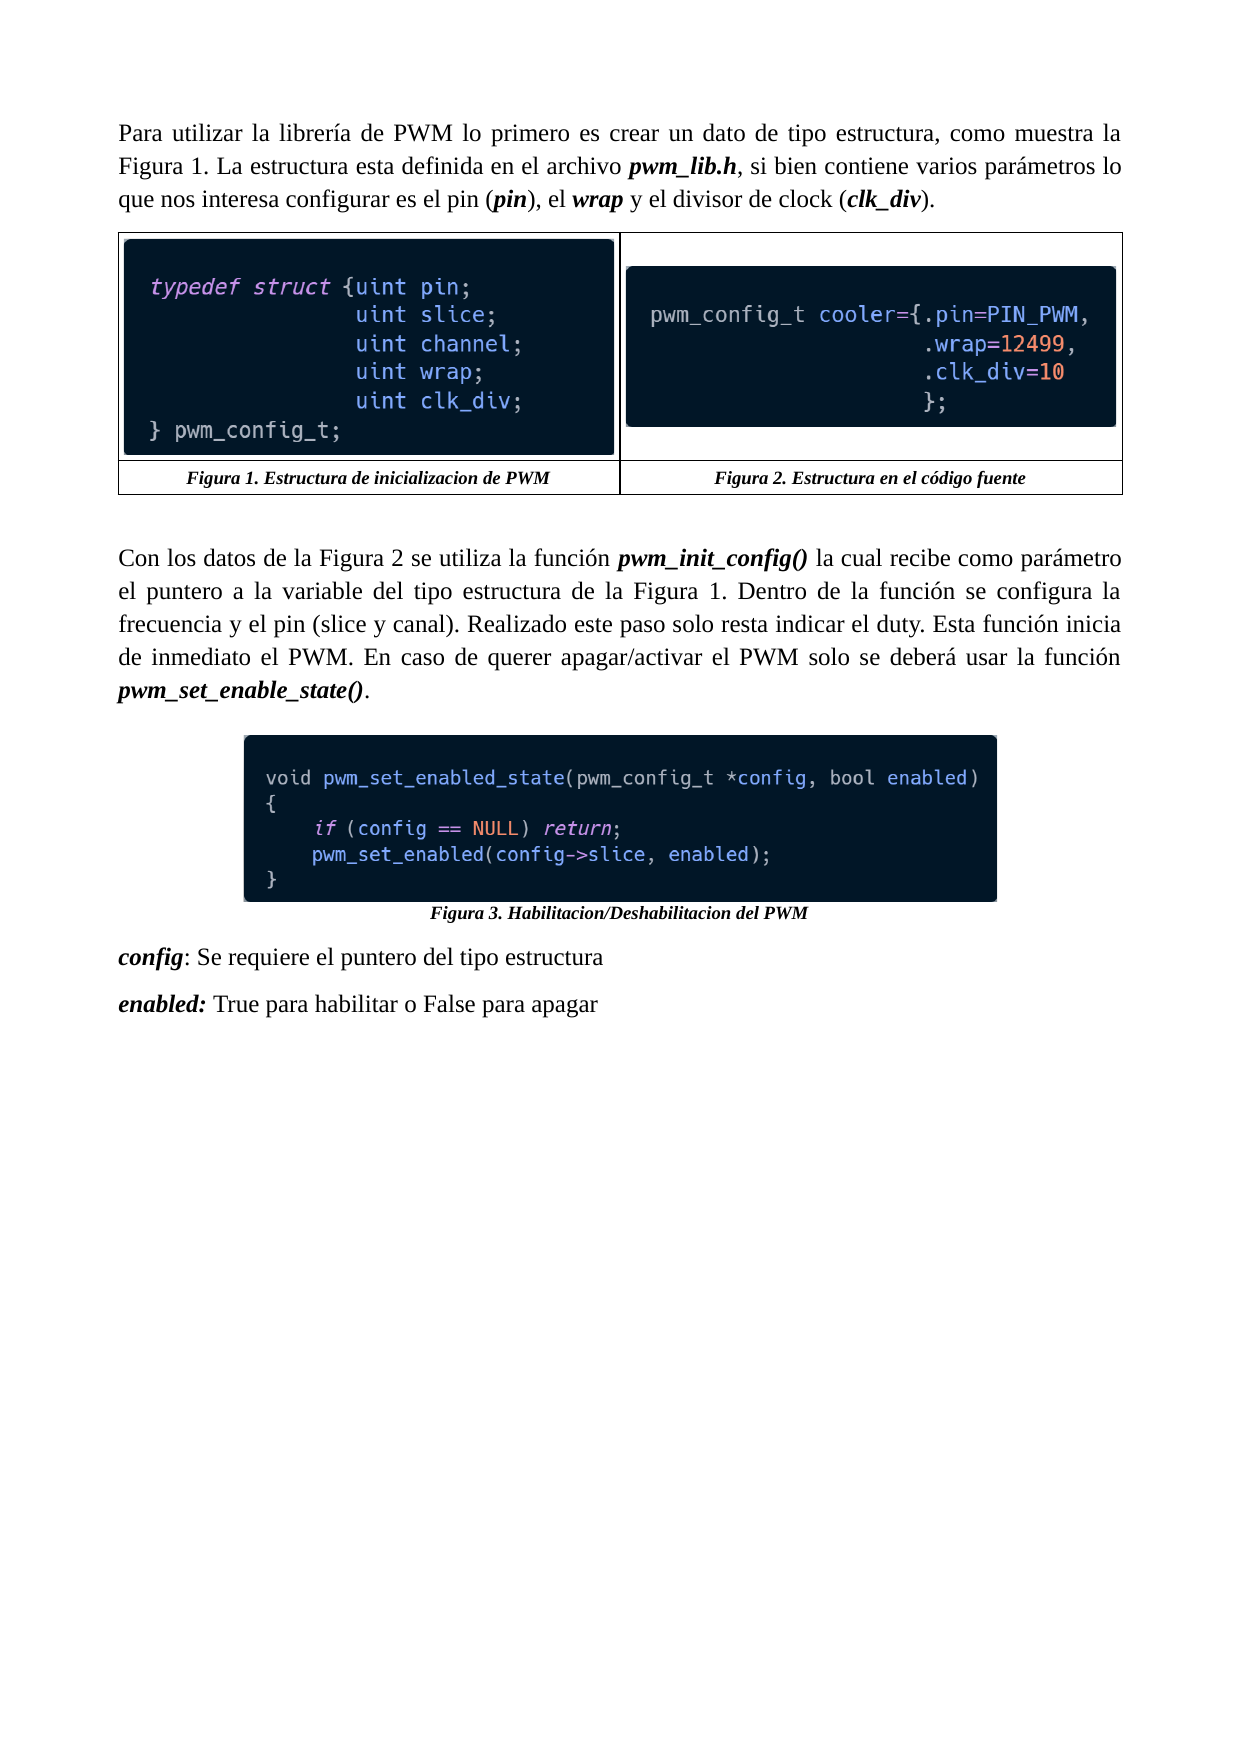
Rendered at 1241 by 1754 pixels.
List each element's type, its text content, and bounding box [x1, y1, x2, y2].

picture [123, 238, 615, 455]
text Con los datos de la Figura 2 se utiliza la función pwm_init_config() la cual recibe como parámetro el puntero a la variable del tipo estructura de la Figura 1. Dentro de la función se configura la frecuencia y el pin (slice y canal). Realizado este paso solo resta indicar el duty. Esta función inicia de inmediato el PWM. En caso de querer apagar/activar el PWM solo se deberá usar la función pwm_set_enable_state(). [118, 543, 1122, 704]
text Figura 3. Habilitacion/Deshabilitacion del PWM [243, 902, 997, 923]
text enabled: True para habilitar o False para apagar [118, 989, 1122, 1018]
table_cell Figura 2. Estructura en el código fuente [621, 461, 1122, 494]
text Para utilizar la librería de PWM lo primero es crear un dato de tipo estructura, como muestra la Figura 1. La estructura esta definida en el archivo pwm_lib.h, si bien contiene varios parámetros lo que nos interesa configurar es el pin (pin), el wrap y el divisor de clock (clk_div). [118, 118, 1122, 213]
picture [625, 266, 1117, 427]
table_cell Figura 1. Estructura de inicializacion de PWM [119, 461, 619, 494]
picture [243, 735, 998, 902]
text config: Se requiere el puntero del tipo estructura [118, 942, 1122, 971]
table_header [621, 233, 1122, 460]
table_header [119, 233, 619, 460]
